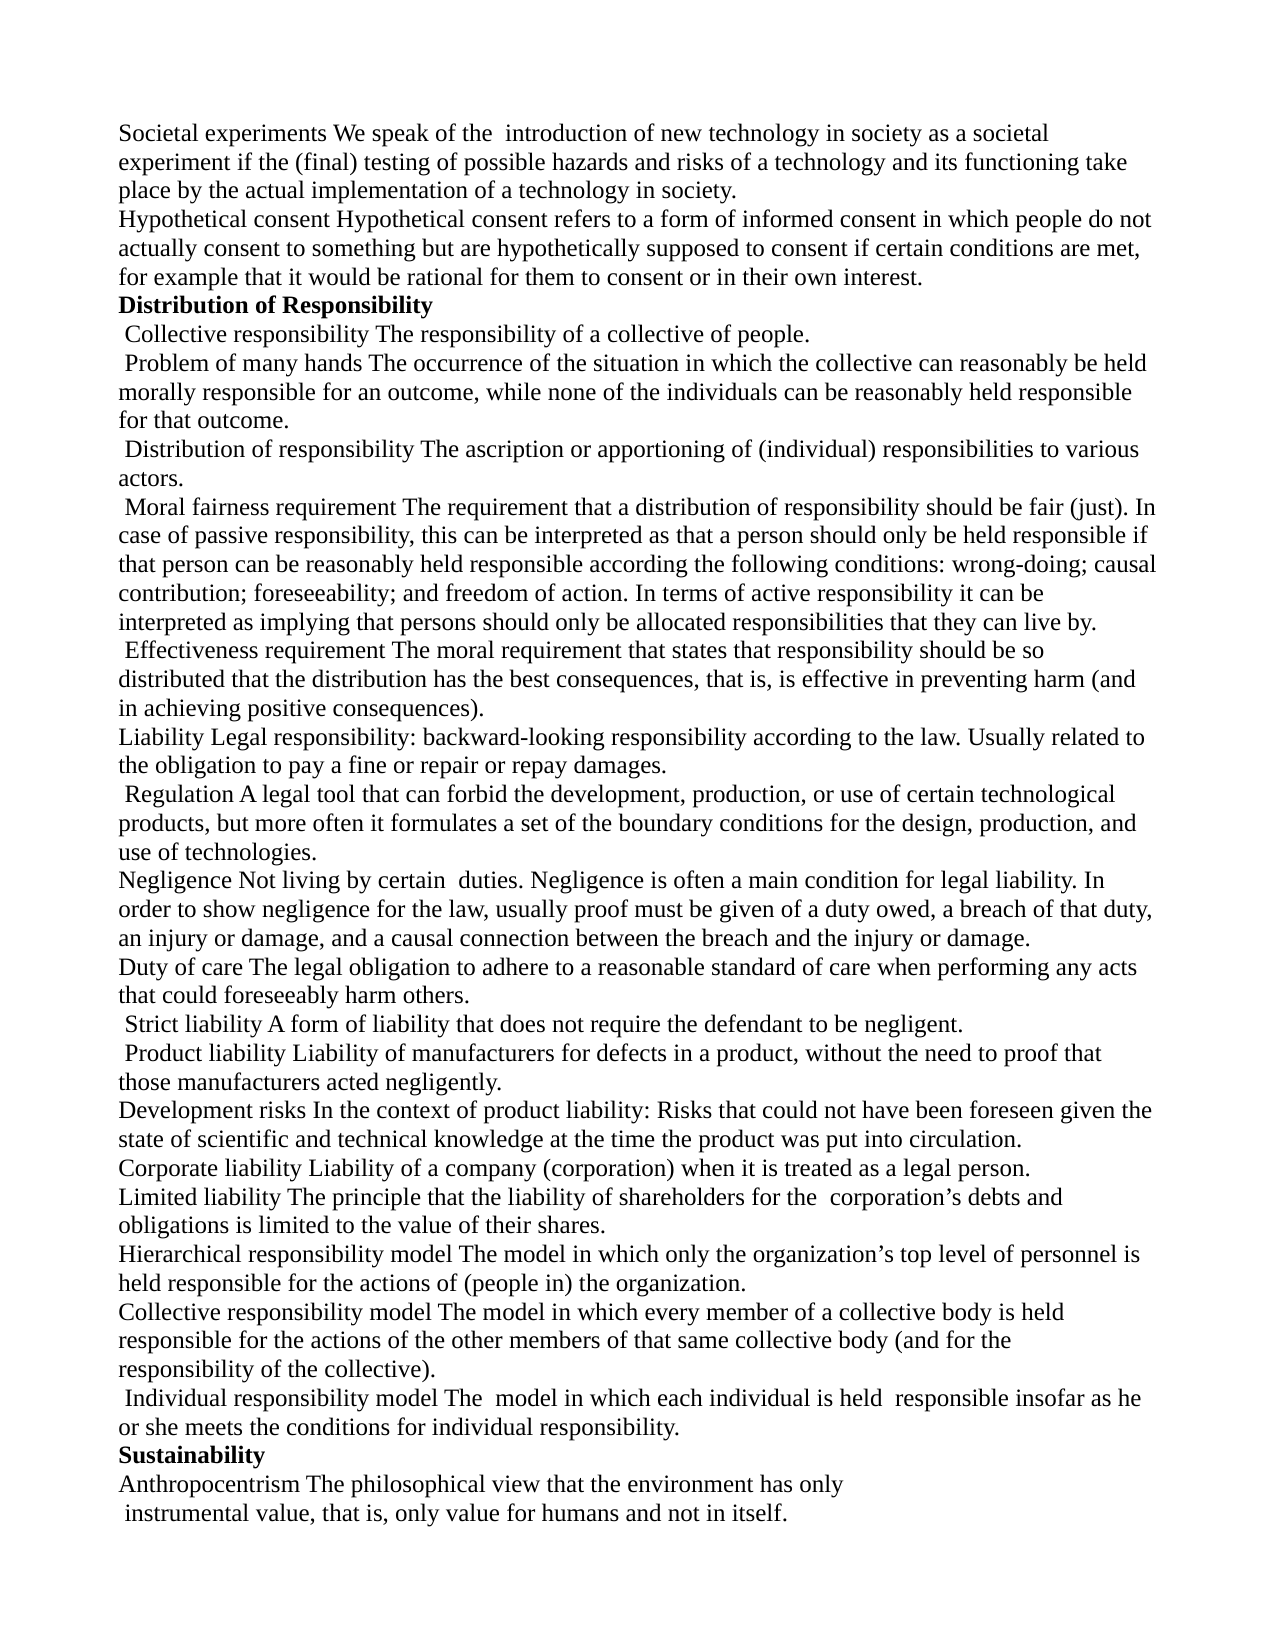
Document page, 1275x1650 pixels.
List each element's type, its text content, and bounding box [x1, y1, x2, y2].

text instrumental value, that is, only value for humans and not in itself. [118, 1498, 1157, 1527]
text Individual responsibility model The model in which each individual is held responsible insofar as he or she meets the conditions for individual responsibility. [118, 1383, 1157, 1441]
text Development risks In the context of product liability: Risks that could not have been foreseen given the state of scientific and technical knowledge at the time the product was put into circulation. [118, 1096, 1157, 1153]
text Corporate liability Liability of a company (corporation) when it is treated as a legal person. [118, 1153, 1157, 1182]
text Hypothetical consent Hypothetical consent refers to a form of informed consent in which people do not actually consent to something but are hypothetically supposed to consent if certain conditions are met, for example that it would be rational for them to consent or in their own interest. [118, 204, 1157, 291]
text Moral fairness requirement The requirement that a distribution of responsibility should be fair (just). In case of passive responsibility, this can be interpreted as that a person should only be held responsible if that person can be reasonably held responsible according the following conditions: wrong-doing; causal contribution; foreseeability; and freedom of action. In terms of active responsibility it can be interpreted as implying that persons should only be allocated responsibilities that they can live by. [118, 492, 1157, 636]
text Regulation A legal tool that can forbid the development, production, or use of certain technological products, but more often it formulates a set of the boundary conditions for the design, production, and use of technologies. [118, 779, 1157, 866]
text Distribution of Responsibility [118, 291, 1157, 319]
text Hierarchical responsibility model The model in which only the organization’s top level of personnel is held responsible for the actions of (people in) the organization. [118, 1239, 1157, 1297]
text Collective responsibility model The model in which every member of a collective body is held responsible for the actions of the other members of that same collective body (and for the [118, 1297, 1157, 1354]
text Duty of care The legal obligation to adhere to a reasonable standard of care when performing any acts that could foreseeably harm others. [118, 952, 1157, 1009]
text Negligence Not living by certain duties. Negligence is often a main condition for legal liability. In order to show negligence for the law, usually proof must be given of a duty owed, a breach of that duty, an injury or damage, and a causal connection between the breach and the injury or damage. [118, 866, 1157, 952]
text Anthropocentrism The philosophical view that the environment has only [118, 1469, 1157, 1498]
text Societal experiments We speak of the introduction of new technology in society as a societal experiment if the (final) testing of possible hazards and risks of a technology and its functioning take place by the actual implementation of a technology in society. [118, 118, 1157, 204]
text Sustainability [118, 1441, 1157, 1469]
text Effectiveness requirement The moral requirement that states that responsibility should be so distributed that the distribution has the best consequences, that is, is effective in preventing harm (and in achieving positive consequences). [118, 636, 1157, 722]
text Collective responsibility The responsibility of a collective of people. [118, 319, 1157, 348]
text Distribution of responsibility The ascription or apportioning of (individual) responsibilities to various actors. [118, 434, 1157, 492]
text Strict liability A form of liability that does not require the defendant to be negligent. [118, 1009, 1157, 1038]
text Product liability Liability of manufacturers for defects in a product, without the need to proof that those manufacturers acted negligently. [118, 1038, 1157, 1096]
text responsibility of the collective). [118, 1354, 1157, 1383]
text Liability Legal responsibility: backward-looking responsibility according to the law. Usually related to the obligation to pay a fine or repair or repay damages. [118, 722, 1157, 779]
text Problem of many hands The occurrence of the situation in which the collective can reasonably be held morally responsible for an outcome, while none of the individuals can be reasonably held responsible for that outcome. [118, 348, 1157, 434]
text Limited liability The principle that the liability of shareholders for the corporation’s debts and obligations is limited to the value of their shares. [118, 1182, 1157, 1239]
